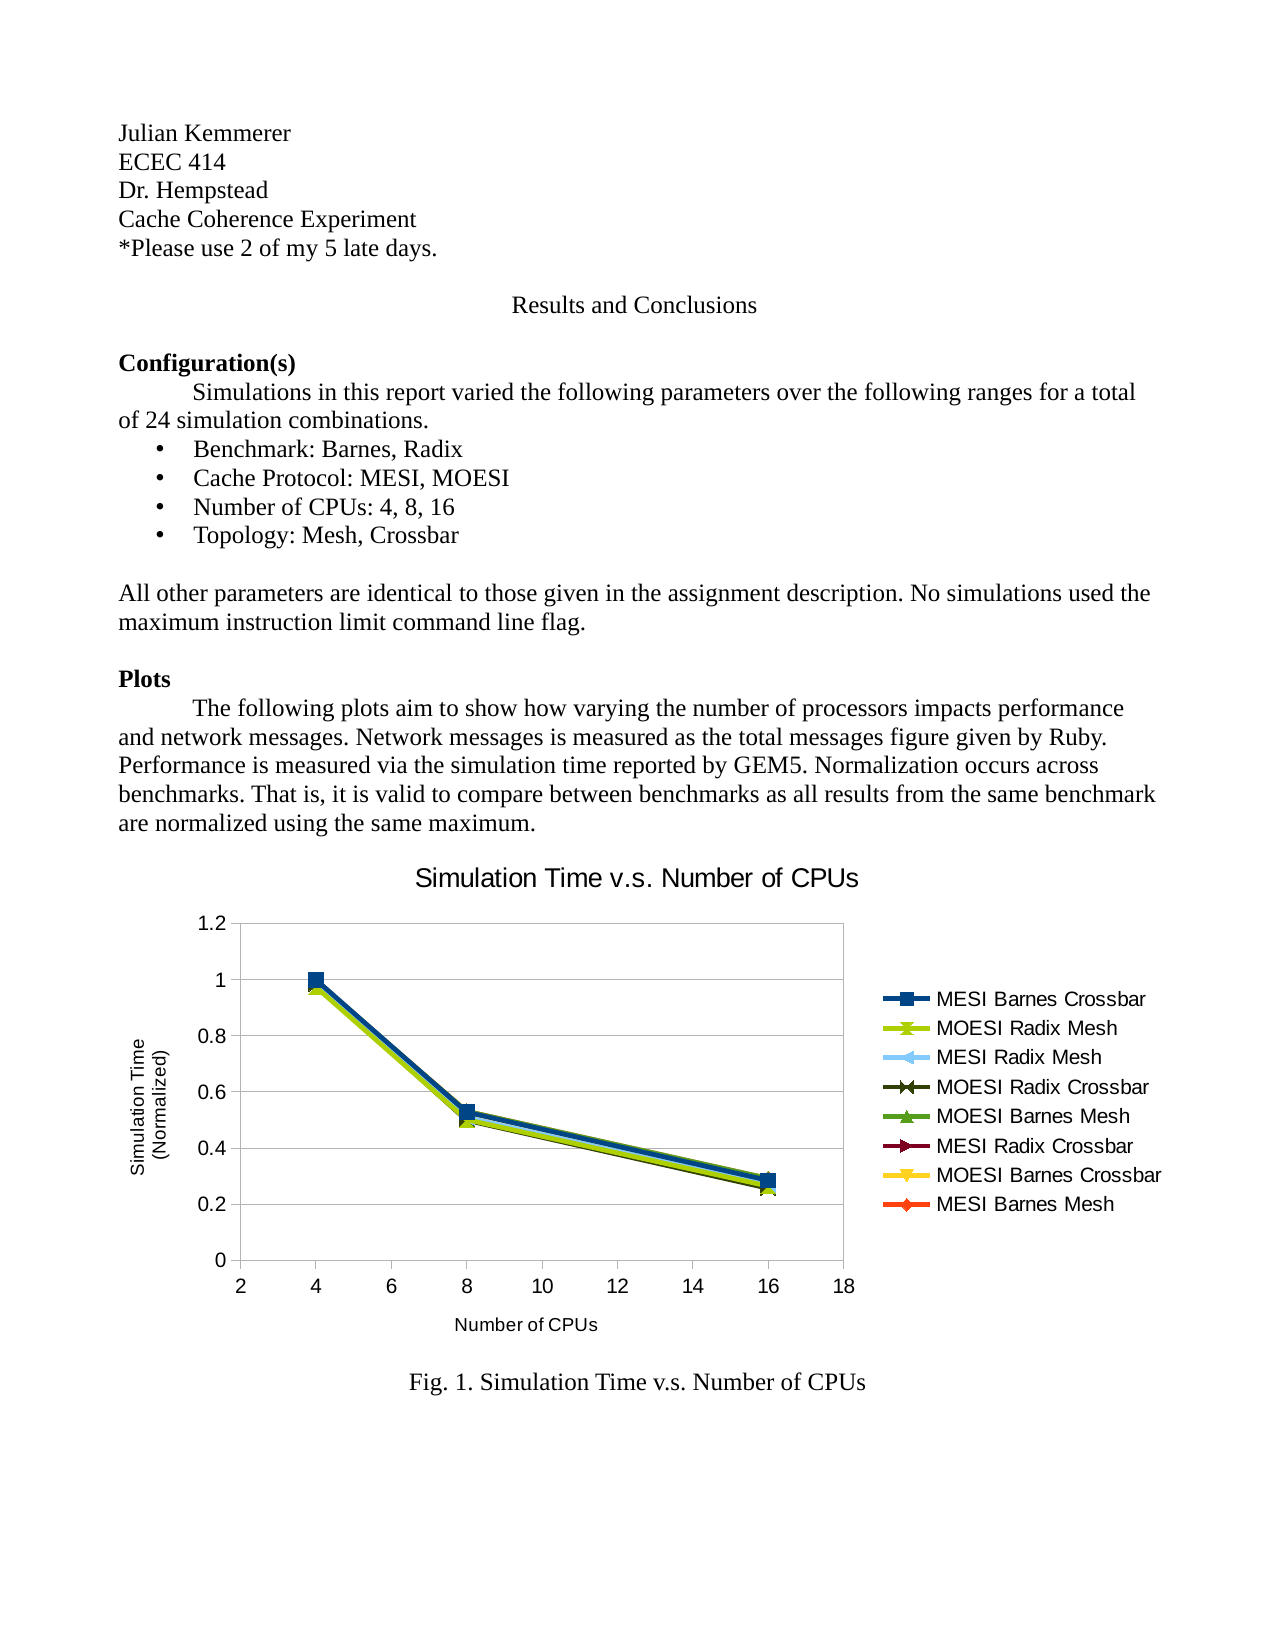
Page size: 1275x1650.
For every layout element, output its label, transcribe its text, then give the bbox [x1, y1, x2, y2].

text *Please use 2 of my 5 late days. [118, 233, 1157, 262]
text Cache Coherence Experiment [118, 204, 1157, 233]
text Plots [118, 664, 1157, 693]
text All other parameters are identical to those given in the assignment description. No simulations used the maximum instruction limit command line flag. [118, 578, 1157, 636]
text ECEC 414 [118, 147, 1157, 176]
text The following plots aim to show how varying the number of processors impacts performance and network messages. Network messages is measured as the total messages figure given by Ruby. Performance is measured via the simulation time reported by GEM5. Normalization occurs across benchmarks. That is, it is valid to compare between benchmarks as all results from the same benchmark are normalized using the same maximum. [118, 693, 1157, 836]
list Benchmark: Barnes, Radix [156, 434, 1157, 463]
text Julian Kemmerer [118, 118, 1157, 147]
text Simulations in this report varied the following parameters over the following ranges for a total of 24 simulation combinations. [118, 377, 1157, 434]
text Fig. 1. Simulation Time v.s. Number of CPUs [118, 1367, 1157, 1396]
text Results and Conclusions [118, 291, 1157, 319]
text Configuration(s) [118, 348, 1157, 377]
list Number of CPUs: 4, 8, 16 [156, 492, 1157, 521]
list Cache Protocol: MESI, MOESI [156, 463, 1157, 492]
text Dr. Hempstead [118, 176, 1157, 204]
list Topology: Mesh, Crossbar [156, 521, 1157, 549]
